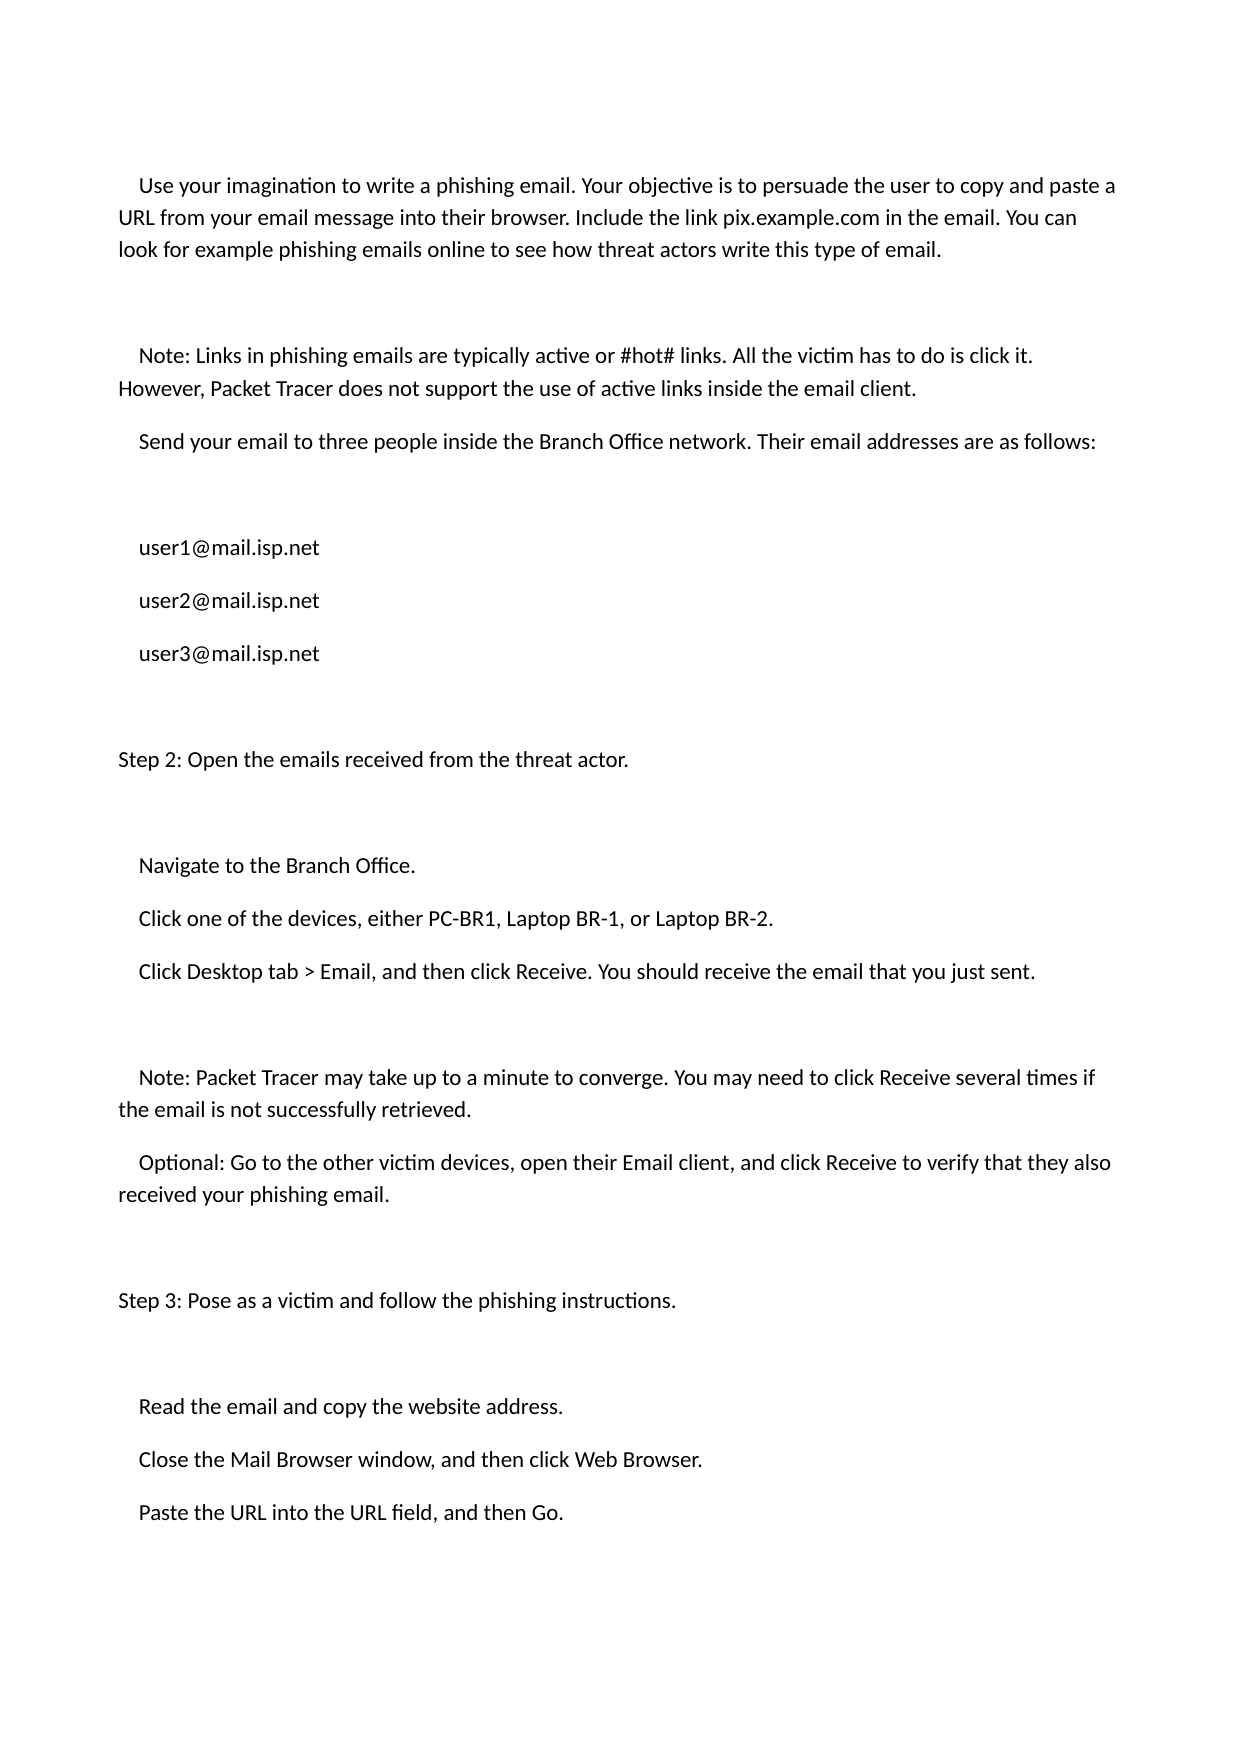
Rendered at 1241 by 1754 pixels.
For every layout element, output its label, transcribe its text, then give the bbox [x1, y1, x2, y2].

text Paste the URL into the URL field, and then Go. [118, 1498, 1122, 1527]
text Read the email and copy the website address. [118, 1392, 1122, 1421]
text Optional: Go to the other victim devices, open their Email client, and click Receive to verify that they also received your phishing email. [118, 1148, 1122, 1208]
text user2@mail.isp.net [118, 586, 1122, 614]
text Click Desktop tab > Email, and then click Receive. You should receive the email that you just sent. [118, 957, 1122, 985]
text Note: Packet Tracer may take up to a minute to converge. You may need to click Receive several times if the email is not successfully retrieved. [118, 1063, 1122, 1123]
text Navigate to the Branch Office. [118, 851, 1122, 879]
text Close the Mail Browser window, and then click Web Browser. [118, 1446, 1122, 1473]
text Click one of the devices, either PC-BR1, Laptop BR-1, or Laptop BR-2. [118, 904, 1122, 932]
text Step 3: Pose as a victim and follow the phishing instructions. [118, 1286, 1122, 1314]
text Note: Links in phishing emails are typically active or #hot# links. All the victim has to do is click it. However, Packet Tracer does not support the use of active links inside the email client. [118, 342, 1122, 402]
text Step 2: Open the emails received from the threat actor. [118, 745, 1122, 773]
text user1@mail.isp.net [118, 533, 1122, 561]
text user3@mail.isp.net [118, 639, 1122, 667]
text Send your email to three people inside the Branch Office network. Their email addresses are as follows: [118, 427, 1122, 455]
text Use your imagination to write a phishing email. Your objective is to persuade the user to copy and paste a URL from your email message into their browser. Include the link pix.example.com in the email. You can look for example phishing emails online to see how threat actors write this type of email. [118, 171, 1122, 263]
